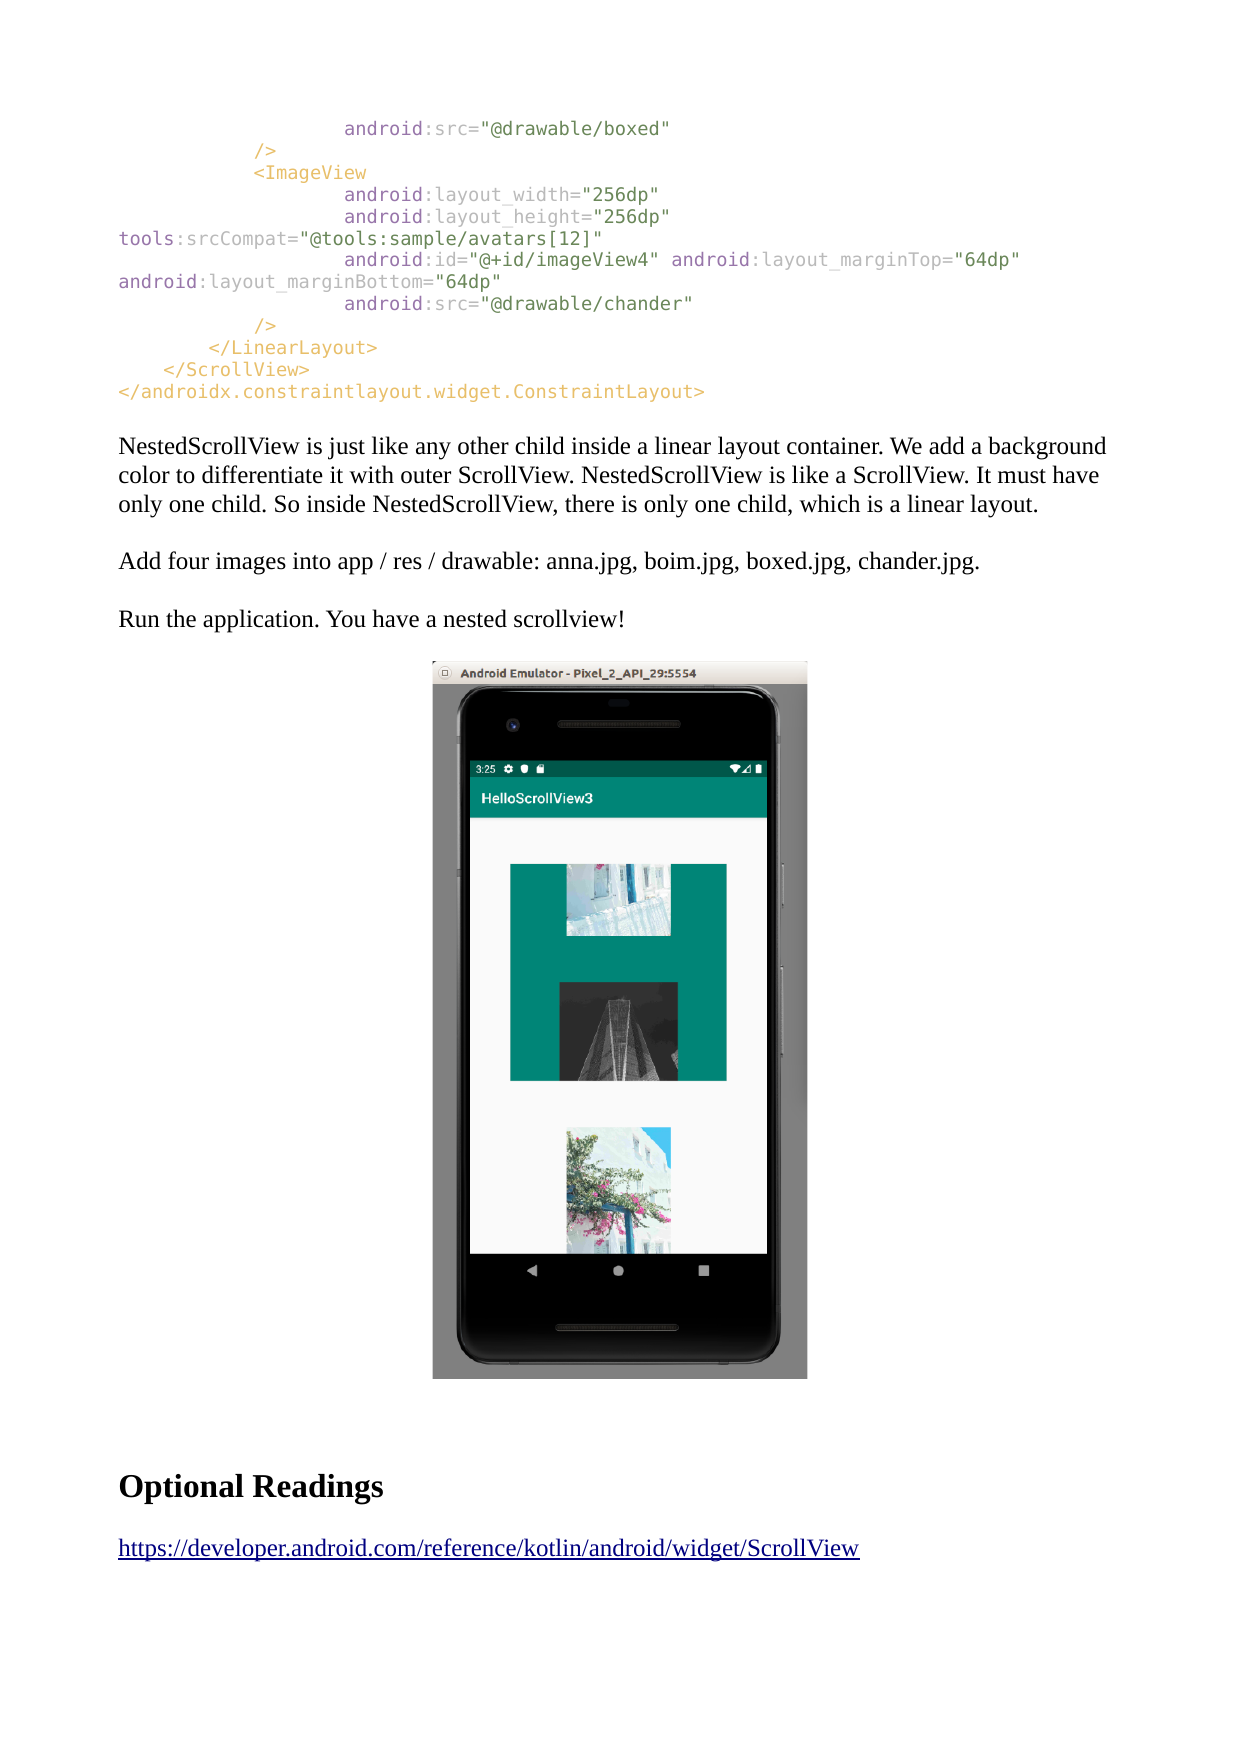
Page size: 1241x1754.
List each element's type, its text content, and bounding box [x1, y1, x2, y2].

text NestedScrollView is just like any other child inside a linear layout container. We add a background color to differentiate it with outer ScrollView. NestedScrollView is like a ScrollView. It must have only one child. So inside NestedScrollView, there is only one child, which is a linear layout. [118, 431, 1122, 517]
text https://developer.android.com/reference/kotlin/android/widget/ScrollView [118, 1533, 1122, 1562]
text Run the application. You have a nested scrollview! [118, 604, 1122, 632]
text android:src="@drawable/boxed" /> <ImageView android:layout_width="256dp" android:layout_height="256dp" tools:srcCompat="@tools:sample/avatars[12]" android:id="@+id/imageView4" android:layout_marginTop="64dp" android:layout_marginBottom="64dp" android:src="@drawable/chander" /> </LinearLayout> </ScrollView> </androidx.constraintlayout.widget.ConstraintLayout> [118, 118, 1122, 402]
text Optional Readings [118, 1466, 1122, 1504]
picture [432, 661, 808, 1379]
text Add four images into app / res / drawable: anna.jpg, boim.jpg, boxed.jpg, chander.jpg. [118, 546, 1122, 575]
